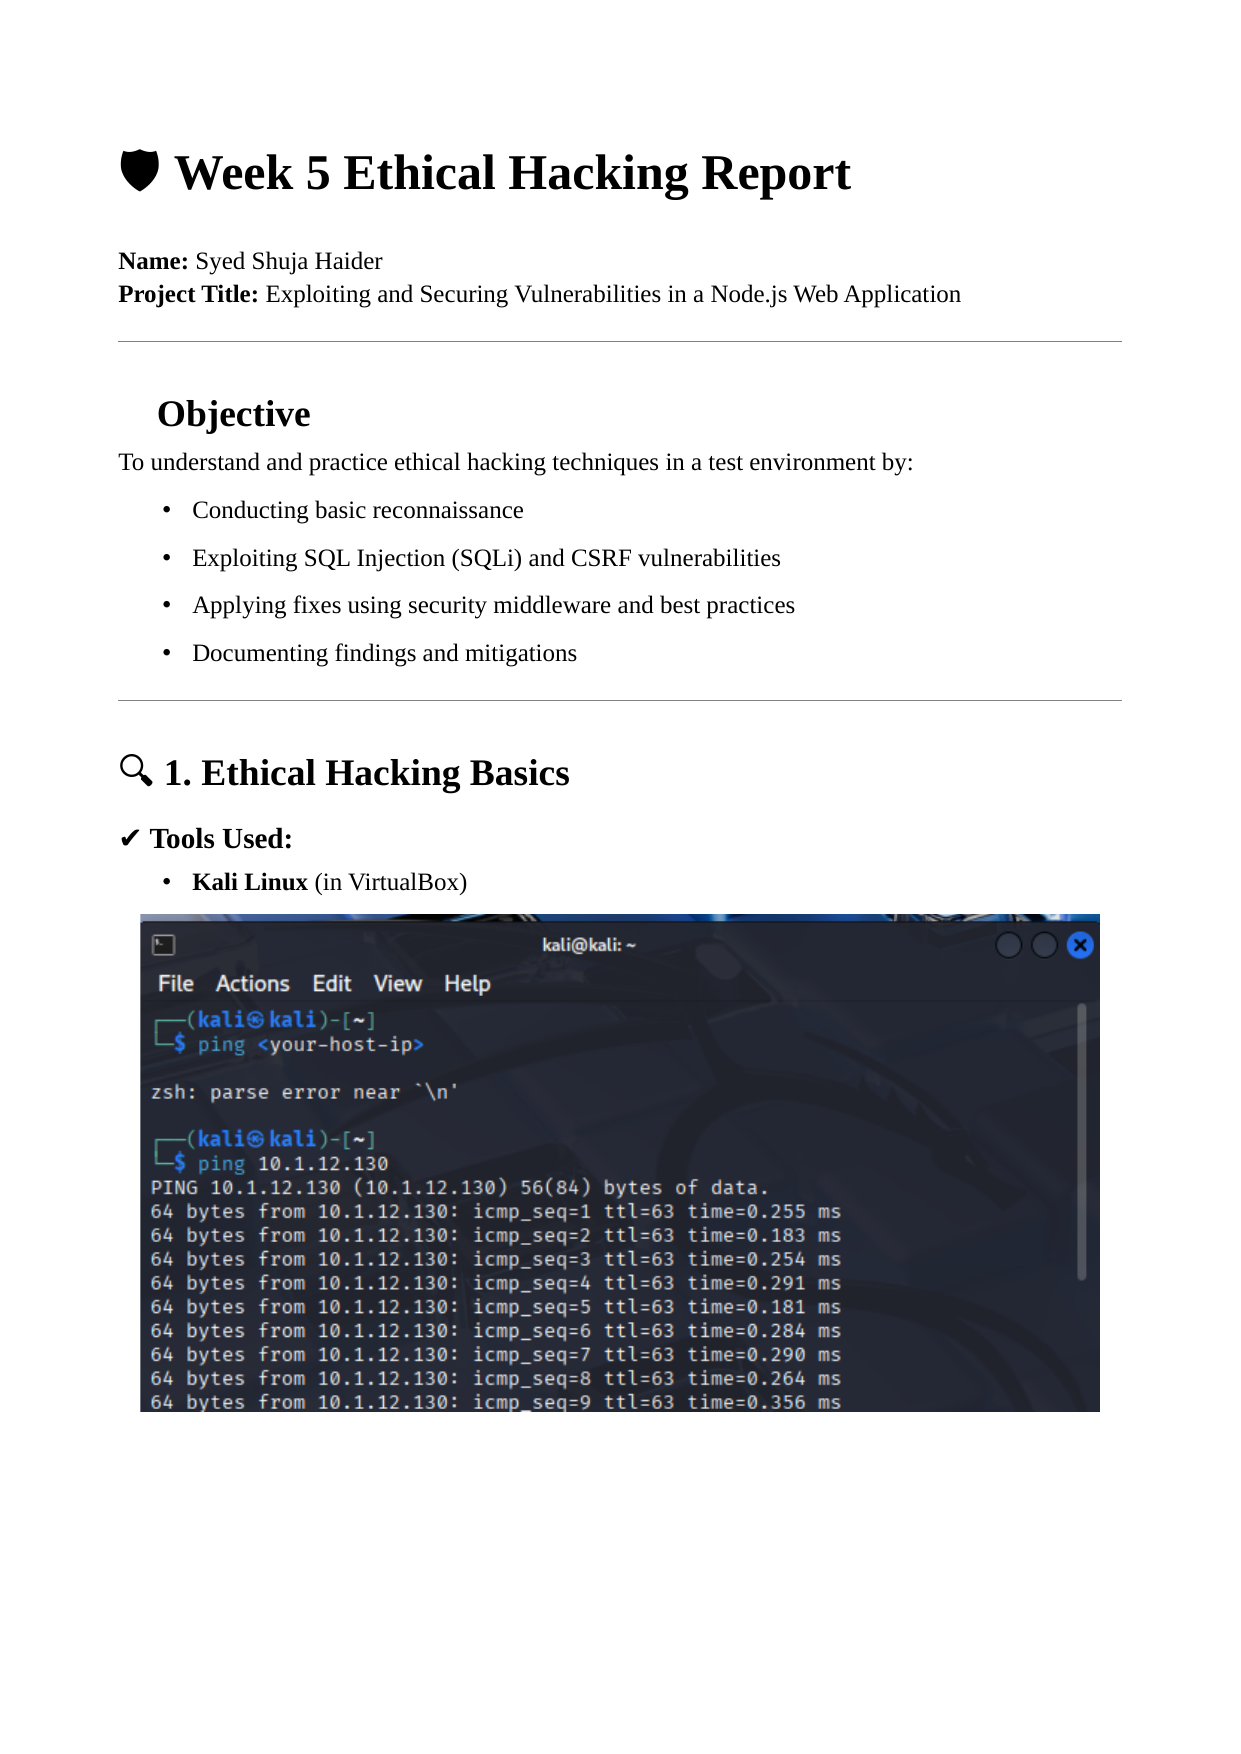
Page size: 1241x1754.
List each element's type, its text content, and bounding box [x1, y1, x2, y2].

list Conducting basic reconnaissance [162, 495, 1122, 524]
subtitle 🎯 Objective [118, 392, 1122, 435]
subtitle 🔍 1. Ethical Hacking Basics [118, 751, 1122, 794]
picture [140, 914, 1100, 1412]
text Name: Syed Shuja Haider Project Title: Exploiting and Securing Vulnerabilities in a Node.js Web Application [118, 213, 1122, 308]
subtitle ✔️ Tools Used: [118, 821, 1122, 854]
list Applying fixes using security middleware and best practices [162, 590, 1122, 619]
list Exploiting SQL Injection (SQLi) and CSRF vulnerabilities [162, 543, 1122, 571]
subtitle 🛡️ Week 5 Ethical Hacking Report [118, 143, 1122, 201]
text To understand and practice ethical hacking techniques in a test environment by: [118, 447, 1122, 476]
list Kali Linux (in VirtualBox) [162, 867, 1122, 896]
list Documenting findings and mitigations [162, 638, 1122, 667]
